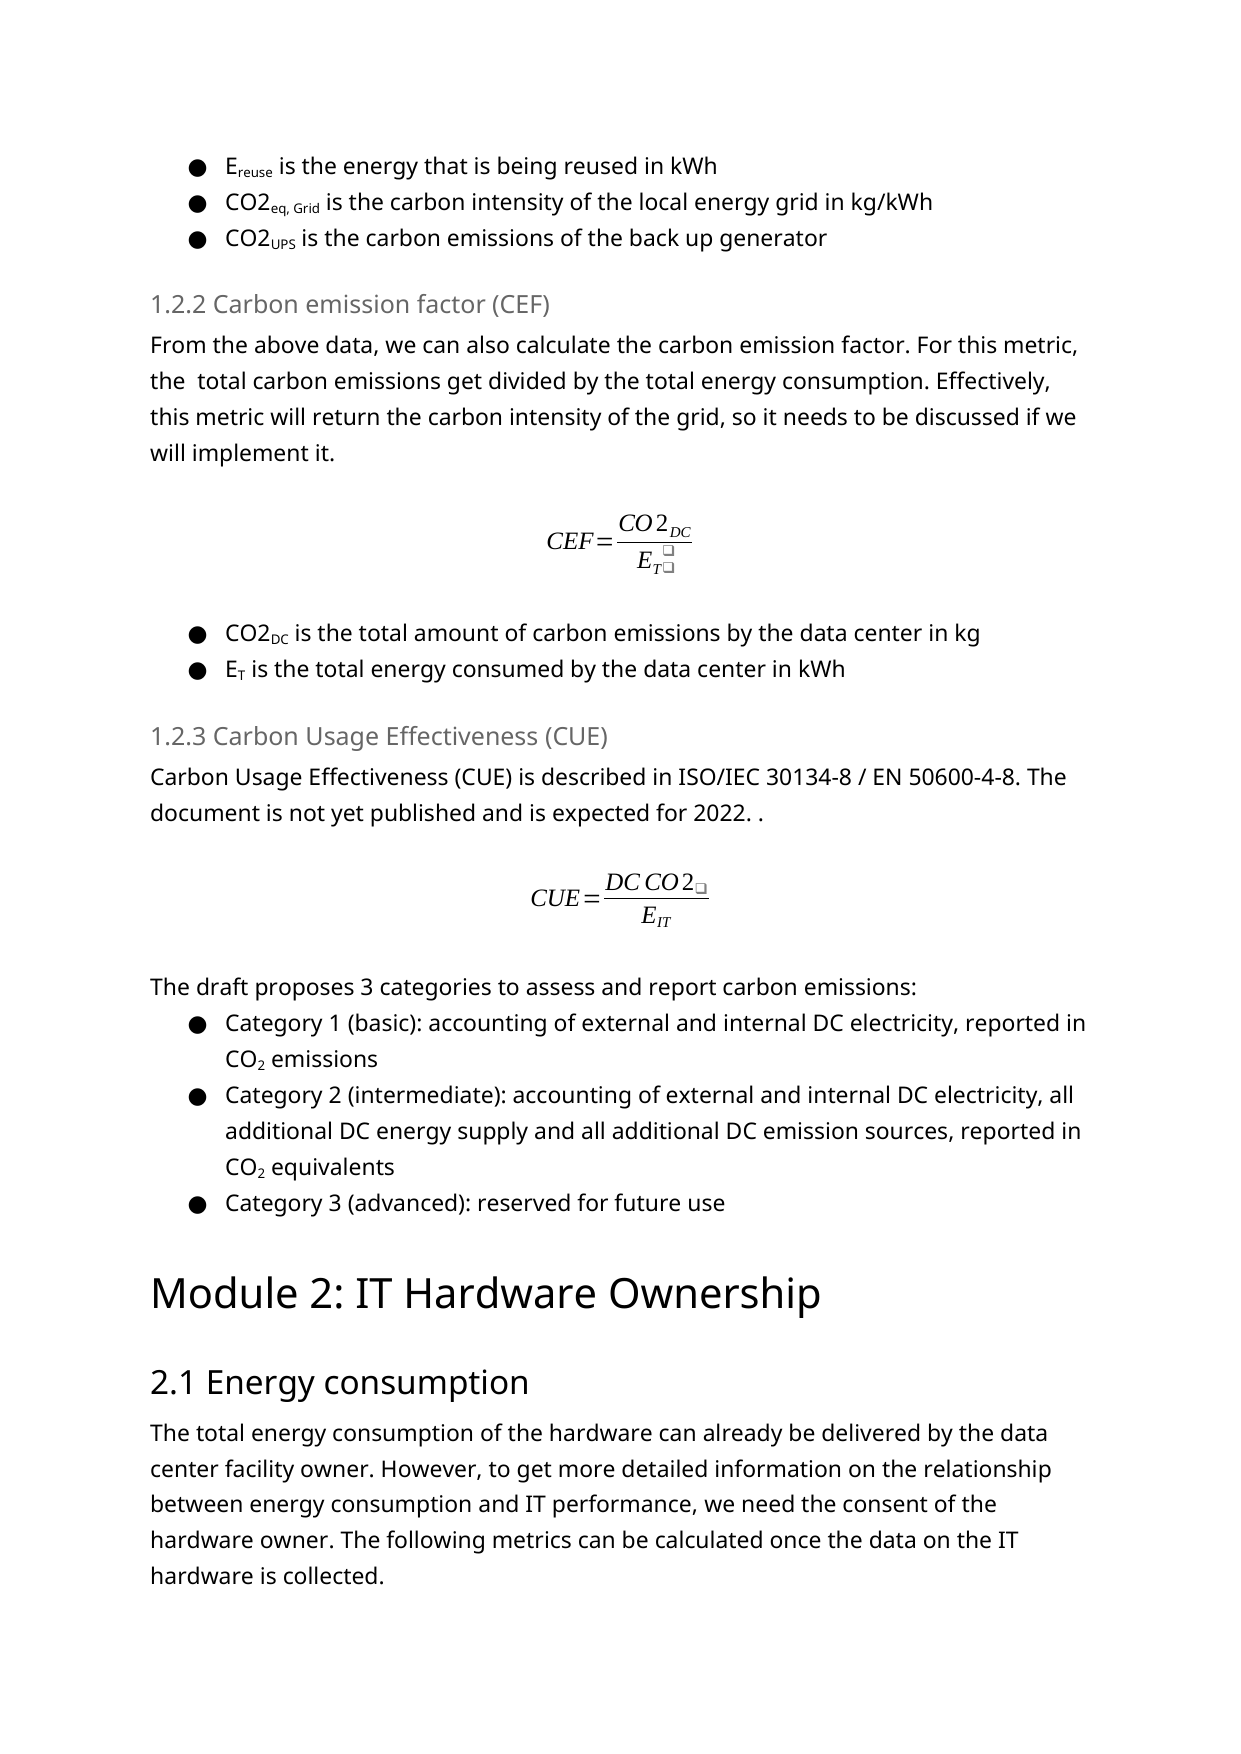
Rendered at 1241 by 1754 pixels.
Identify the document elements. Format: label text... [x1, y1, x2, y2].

subtitle 1.2.3 Carbon Usage Effectiveness (CUE) [150, 718, 1090, 752]
list Category 3 (advanced): reserved for future use [187, 1187, 1090, 1218]
list Ereuse is the energy that is being reused in kWh [187, 150, 1090, 181]
text The total energy consumption of the hardware can already be delivered by the data center facility owner. However, to get more detailed information on the relationship between energy consumption and IT performance, we need the consent of the hardware owner. The following metrics can be calculated once the data on the IT hardware is collected. [150, 1417, 1090, 1592]
list CO2UPS is the carbon emissions of the back up generator [187, 222, 1090, 253]
subtitle Module 2: IT Hardware Ownership [150, 1264, 1090, 1321]
text Carbon Usage Effectiveness (CUE) is described in ISO/IEC 30134-8 / EN 50600-4-8. The document is not yet published and is expected for 2022. . [150, 761, 1090, 828]
list ET is the total energy consumed by the data center in kWh [187, 653, 1090, 684]
list Category 1 (basic): accounting of external and internal DC electricity, reported in CO2 emissions [187, 1007, 1090, 1074]
subtitle 1.2.2 Carbon emission factor (CEF) [150, 287, 1090, 321]
subtitle 2.1 Energy consumption [150, 1359, 1090, 1404]
list CO2DC is the total amount of carbon emissions by the data center in kg [187, 617, 1090, 648]
text From the above data, we can also calculate the carbon emission factor. For this metric, the total carbon emissions get divided by the total energy consumption. Effectively, this metric will return the carbon intensity of the grid, so it needs to be discussed if we will implement it. [150, 329, 1090, 468]
text The draft proposes 3 categories to assess and report carbon emissions: [150, 971, 1090, 1002]
list Category 2 (intermediate): accounting of external and internal DC electricity, all additional DC energy supply and all additional DC emission sources, reported in CO2 equivalents [187, 1079, 1090, 1182]
list CO2eq, Grid is the carbon intensity of the local energy grid in kg/kWh [187, 186, 1090, 217]
